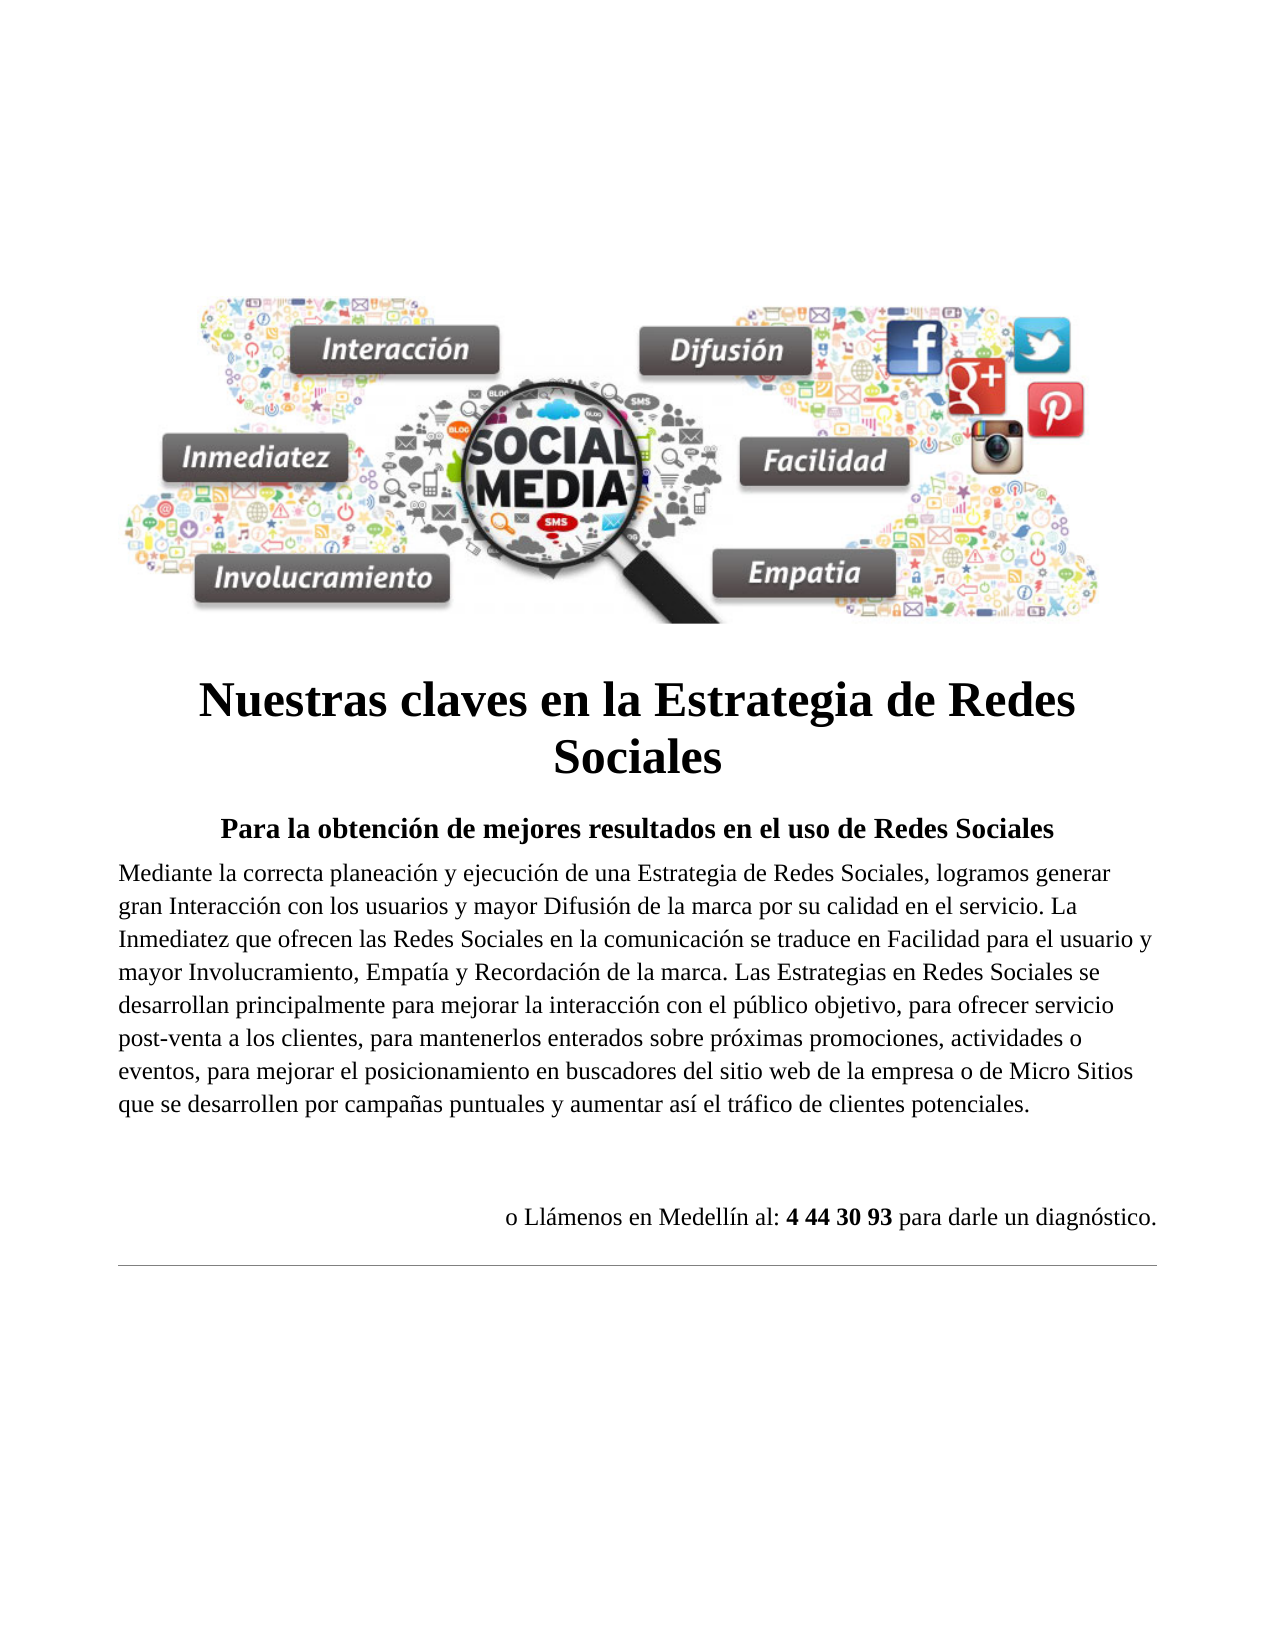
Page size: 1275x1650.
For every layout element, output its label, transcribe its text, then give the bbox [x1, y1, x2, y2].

subtitle Nuestras claves en la Estrategia de Redes Sociales [118, 669, 1157, 784]
picture [118, 296, 1103, 630]
text o Llámenos en Medellín al: 4 44 30 93 para darle un diagnóstico. [118, 1202, 1157, 1231]
subtitle Para la obtención de mejores resultados en el uso de Redes Sociales [118, 812, 1157, 845]
text Mediante la correcta planeación y ejecución de una Estrategia de Redes Sociales, logramos generar gran Interacción con los usuarios y mayor Difusión de la marca por su calidad en el servicio. La Inmediatez que ofrecen las Redes Sociales en la comunicación se traduce en Facilidad para el usuario y mayor Involucramiento, Empatía y Recordación de la marca. Las Estrategias en Redes Sociales se desarrollan principalmente para mejorar la interacción con el público objetivo, para ofrecer servicio post-venta a los clientes, para mantenerlos enterados sobre próximas promociones, actividades o eventos, para mejorar el posicionamiento en buscadores del sitio web de la empresa o de Micro Sitios que se desarrollen por campañas puntuales y aumentar así el tráfico de clientes potenciales. [118, 858, 1157, 1184]
